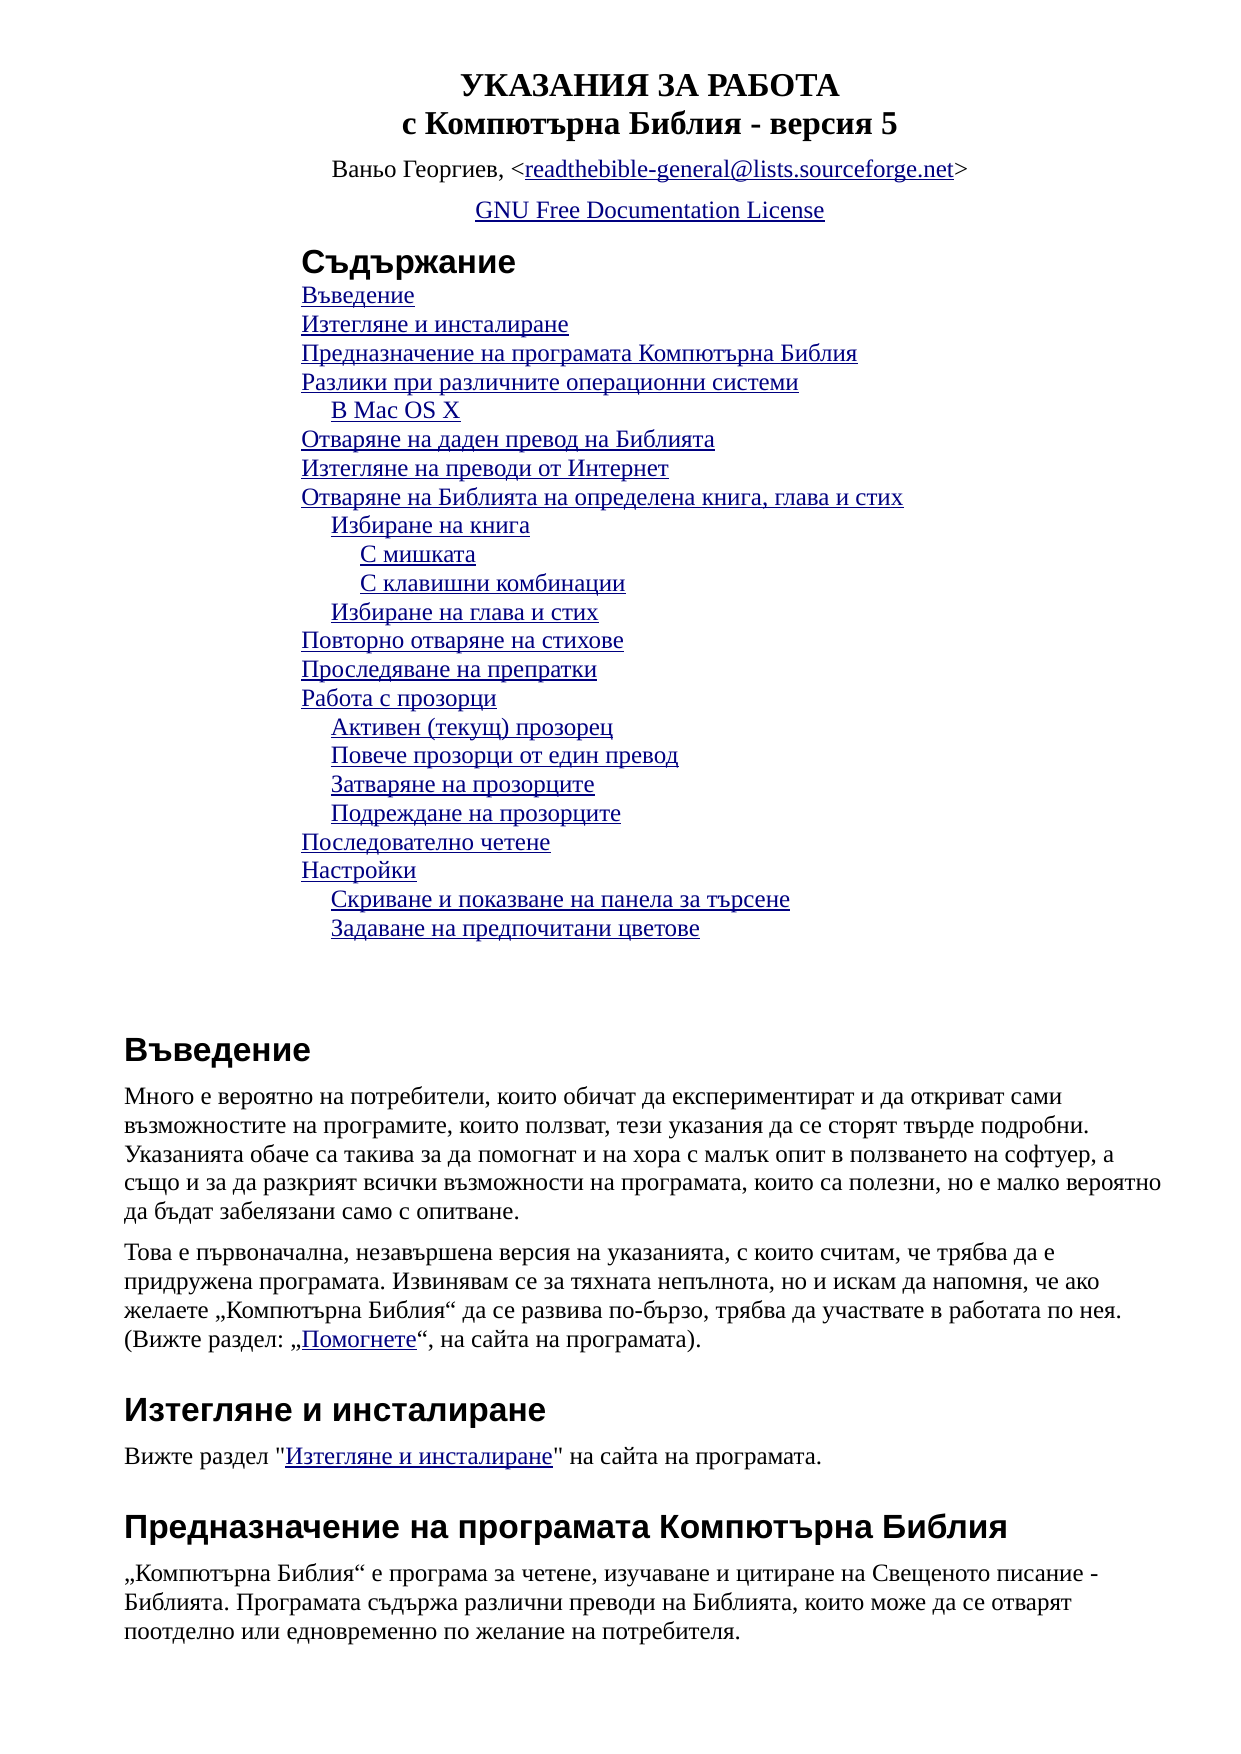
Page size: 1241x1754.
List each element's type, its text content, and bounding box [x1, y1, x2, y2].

table_header УКАЗАНИЯ ЗА РАБОТА с Компютърна Библия - версия 5 Ваньо Георгиев, <readthebible-general@lists.sourceforge.net> GNU Free Documentation License Въведение Много е вероятно на потребители, които обичат да експериментират и да откриват сами възможностите на програмите, които ползват, тези указания да се сторят твърде подробни. Указанията обаче са такива за да помогнат и на хора с малък опит в ползването на софтуер, а също и за да разкрият всички възможности на програмата, които са полезни, но е малко вероятно да бъдат забелязани само с опитване. Това е първоначална, незавършена версия на указанията, с които считам, че трябва да е придружена програмата. Извинявам се за тяхната непълнота, но и искам да напомня, че ако желаете „Компютърна Библия“ да се развива по-бързо, трябва да участвате в работата по нея. (Вижте раздел: „Помогнете“, на сайта на програмата). Изтегляне и инсталиране Вижте раздел "Изтегляне и инсталиране" на сайта на програмата. Предназначение на програмата Компютърна Библия „Компютърна Библия“ е програма за четене, изучаване и цитиране на Свещеното писание - Библията. Програмата съдържа различни преводи на Библията, които може да се отварят поотделно или едновременно по желание на потребителя. [118, 59, 1181, 1663]
table_header Съдържание Въведение Изтегляне и инсталиране Предназначение на програмата Компютърна Библия Разлики при различните операционни системи В Mac OS X Отваряне на даден превод на Библията Изтегляне на преводи от Интернет Отваряне на Библията на определена книга, глава и стих Избиране на книга С мишката С клавишни комбинации Избиране на глава и стих Повторно отваряне на стихове Проследяване на препратки Работа с прозорци Активен (текущ) прозорец Повече прозорци от един превод Затваряне на прозорците Подреждане на прозорците Последователно четене Настройки Скриване и показване на панела за търсене Задаване на предпочитани цветове [295, 236, 1004, 976]
